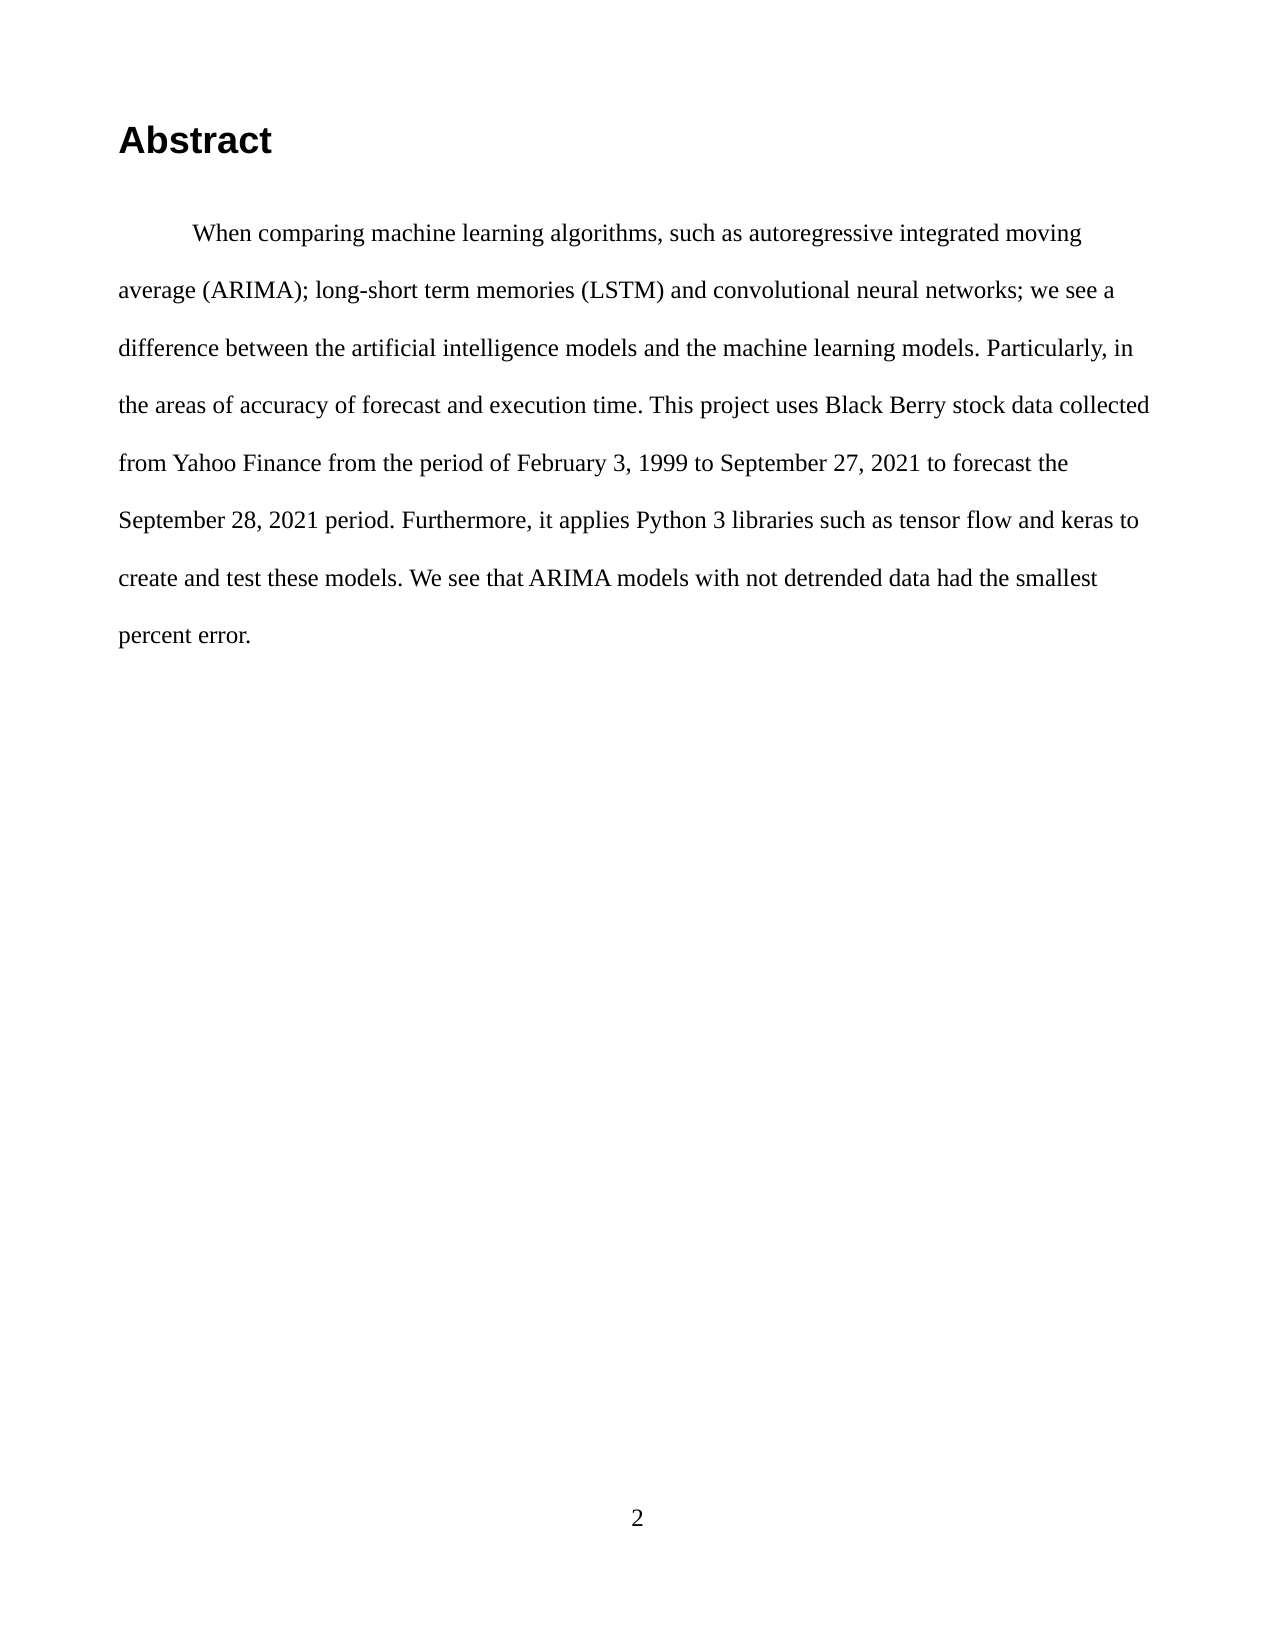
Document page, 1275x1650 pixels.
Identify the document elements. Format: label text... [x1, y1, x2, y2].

text When comparing machine learning algorithms, such as autoregressive integrated moving average (ARIMA); long-short term memories (LSTM) and convolutional neural networks; we see a difference between the artificial intelligence models and the machine learning models. Particularly, in the areas of accuracy of forecast and execution time. This project uses Black Berry stock data collected from Yahoo Finance from the period of February 3, 1999 to September 27, 2021 to forecast the September 28, 2021 period. Furthermore, it applies Python 3 libraries such as tensor flow and keras to create and test these models. We see that ARIMA models with not detrended data had the smallest percent error. [118, 218, 1157, 649]
subtitle Abstract [118, 118, 1157, 162]
